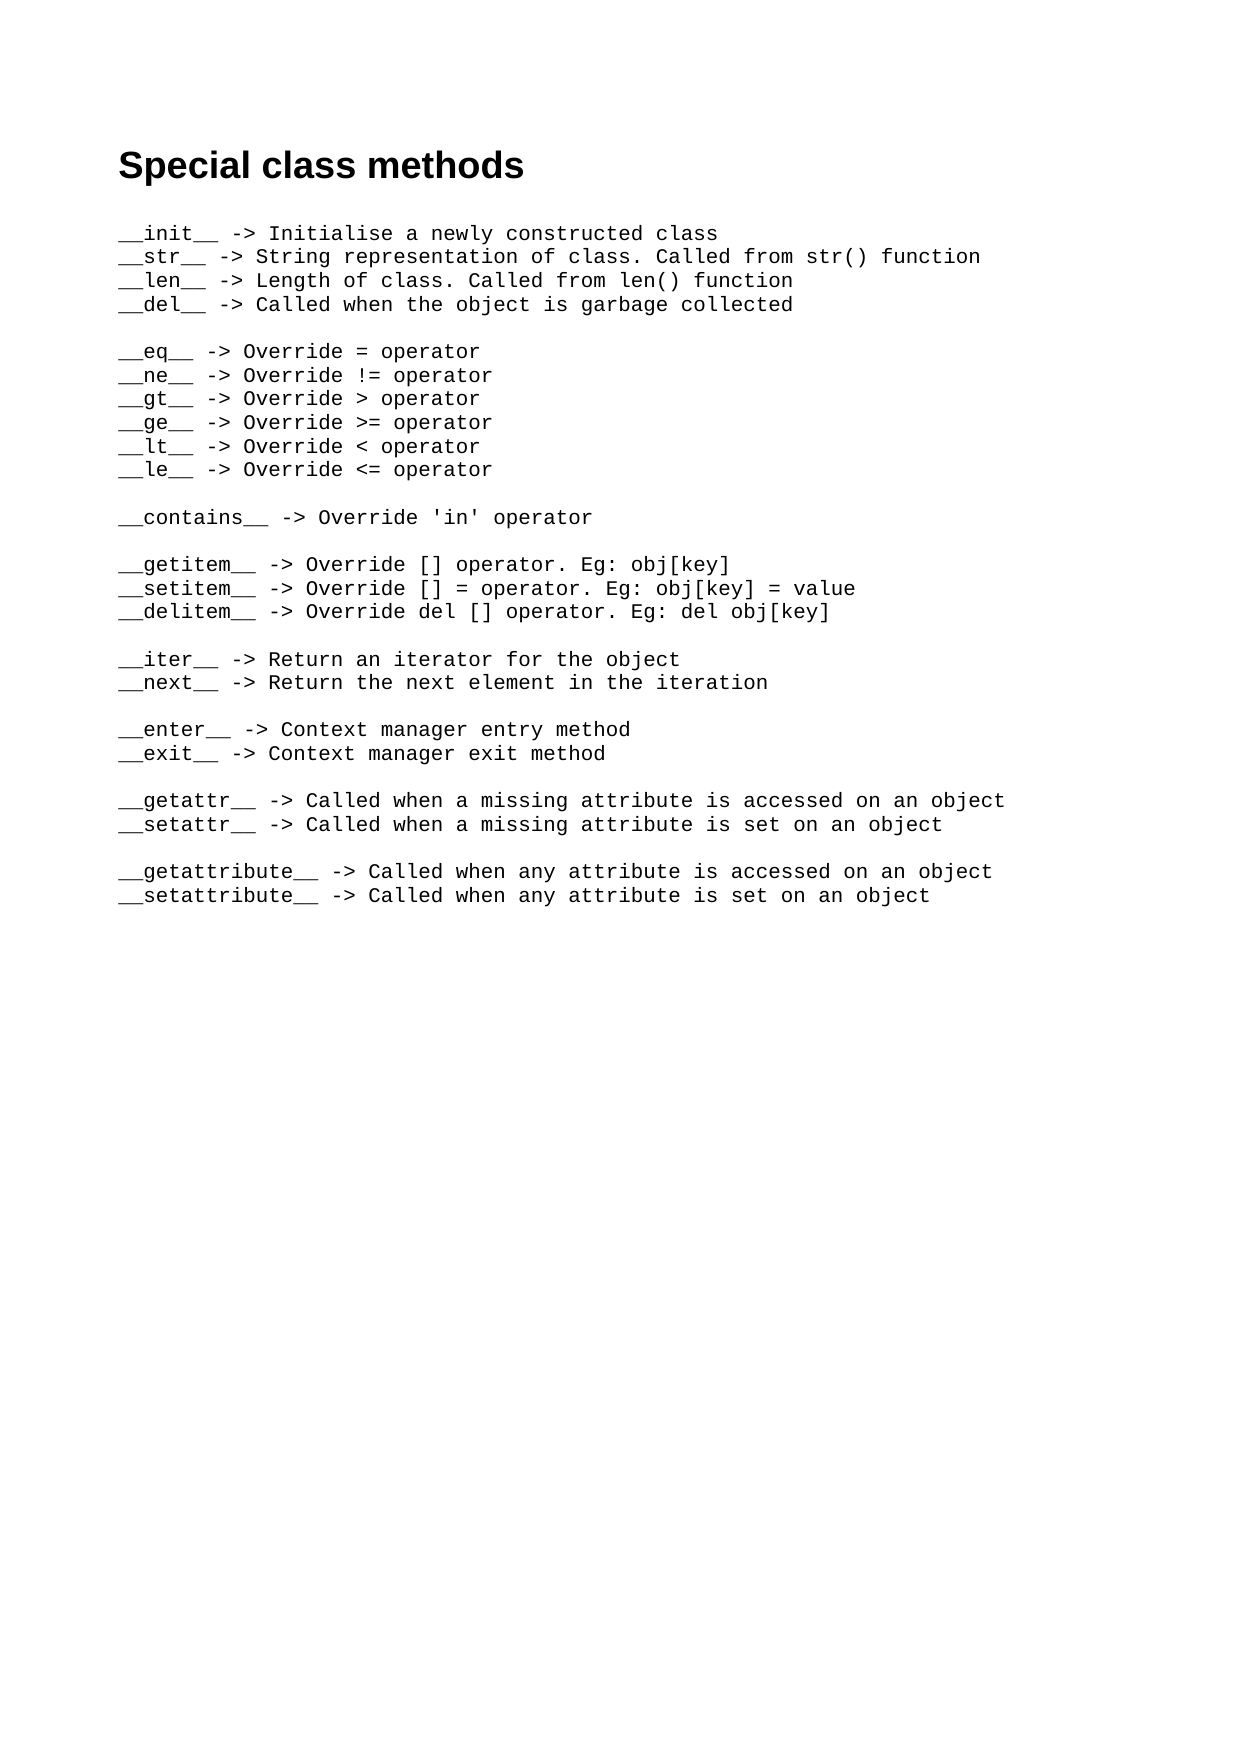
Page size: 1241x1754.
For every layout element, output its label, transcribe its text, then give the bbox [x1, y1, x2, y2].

text __delitem__ -> Override del [] operator. Eg: del obj[key] [118, 601, 1122, 625]
text __lt__ -> Override < operator [118, 436, 1122, 459]
text __setattribute__ -> Called when any attribute is set on an object [118, 885, 1122, 909]
text __gt__ -> Override > operator [118, 388, 1122, 412]
text __setattr__ -> Called when a missing attribute is set on an object [118, 814, 1122, 838]
text __le__ -> Override <= operator [118, 459, 1122, 483]
text __len__ -> Length of class. Called from len() function [118, 270, 1122, 294]
text __exit__ -> Context manager exit method [118, 743, 1122, 767]
text __contains__ -> Override 'in' operator [118, 507, 1122, 530]
text __getattribute__ -> Called when any attribute is accessed on an object [118, 861, 1122, 885]
text __iter__ -> Return an iterator for the object [118, 648, 1122, 672]
text __ne__ -> Override != operator [118, 365, 1122, 388]
text __getattr__ -> Called when a missing attribute is accessed on an object [118, 790, 1122, 814]
text __del__ -> Called when the object is garbage collected [118, 294, 1122, 317]
subtitle Special class methods [118, 143, 1122, 187]
text __setitem__ -> Override [] = operator. Eg: obj[key] = value [118, 578, 1122, 601]
text __ge__ -> Override >= operator [118, 412, 1122, 436]
text __eq__ -> Override = operator [118, 341, 1122, 365]
text __enter__ -> Context manager entry method [118, 719, 1122, 743]
text __getitem__ -> Override [] operator. Eg: obj[key] [118, 554, 1122, 578]
text __str__ -> String representation of class. Called from str() function [118, 247, 1122, 270]
text __next__ -> Return the next element in the iteration [118, 672, 1122, 696]
text __init__ -> Initialise a newly constructed class [118, 223, 1122, 247]
